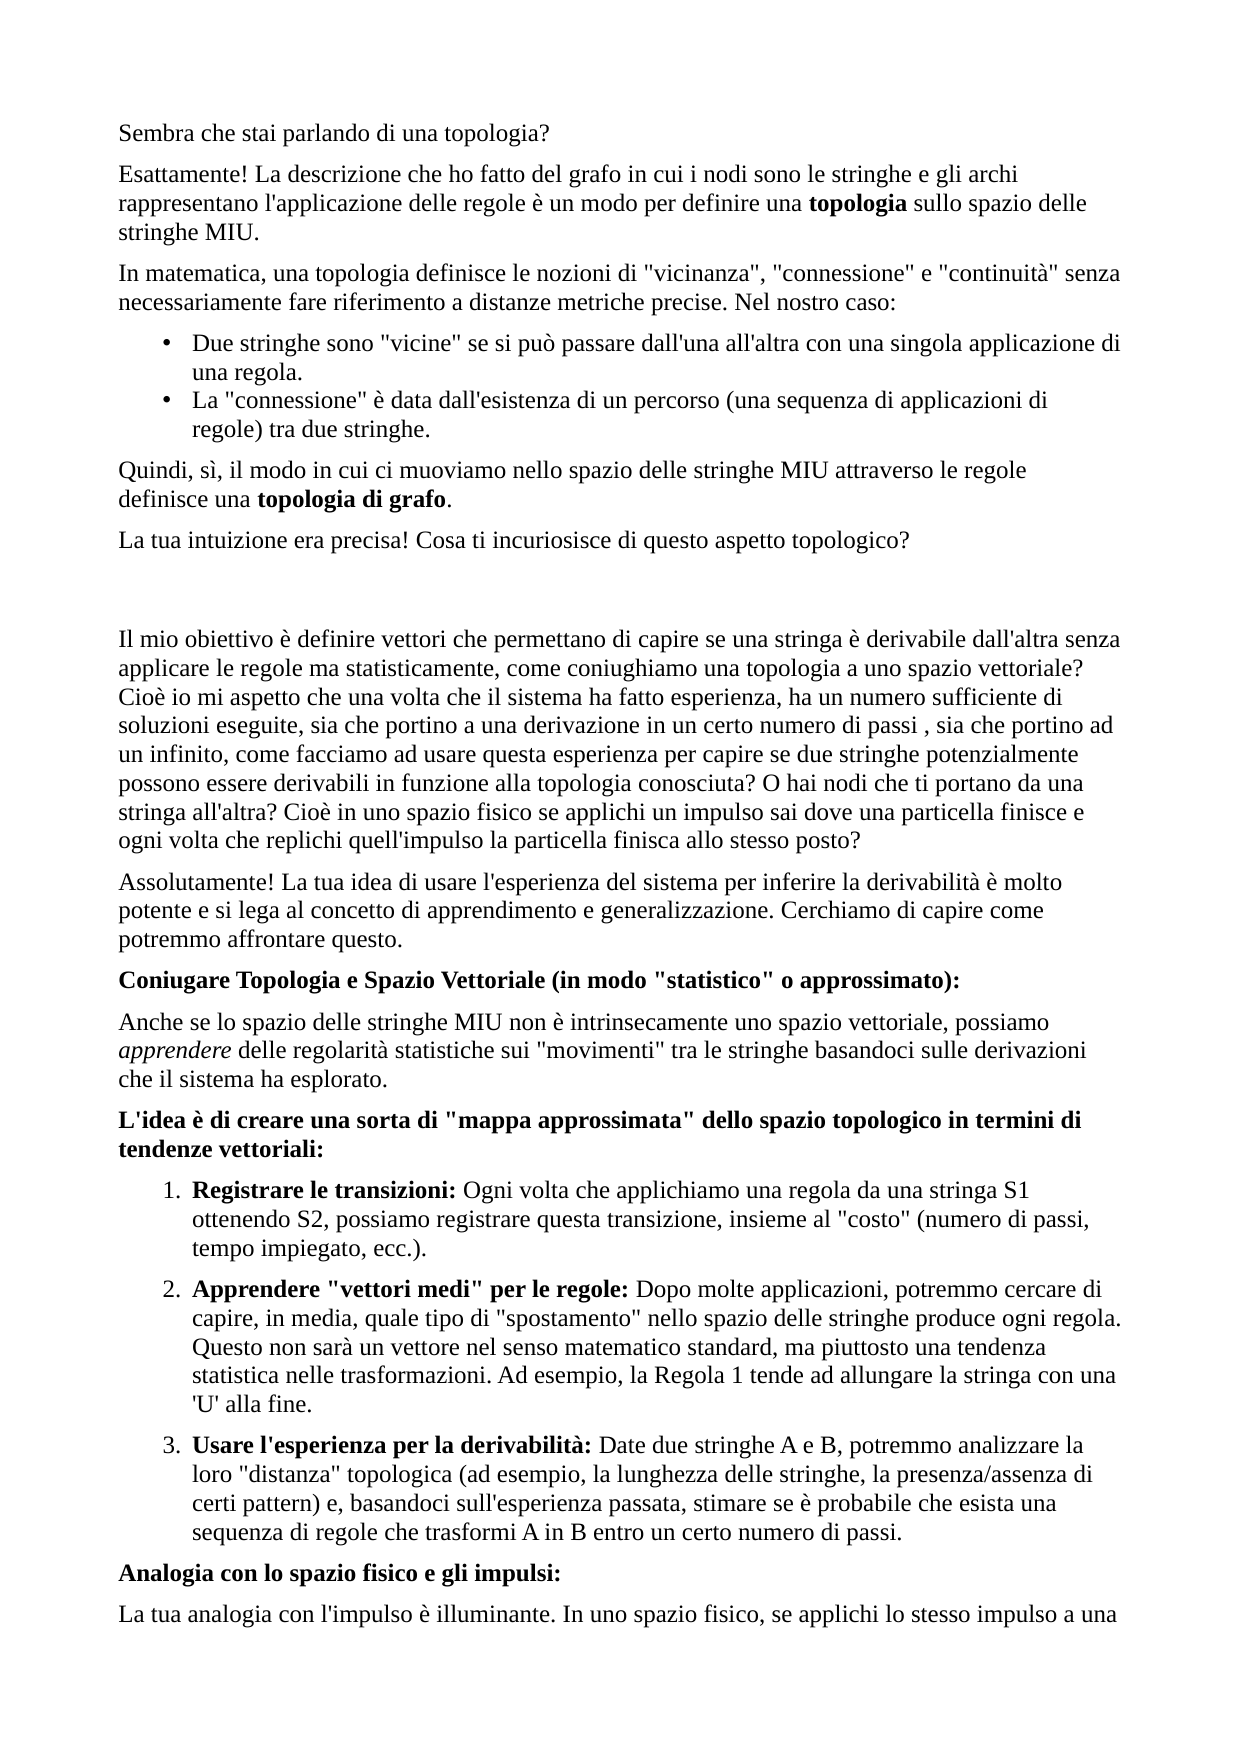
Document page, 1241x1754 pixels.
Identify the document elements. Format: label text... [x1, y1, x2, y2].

list Registrare le transizioni: Ogni volta che applichiamo una regola da una stringa S1​ ottenendo S2​, possiamo registrare questa transizione, insieme al "costo" (numero di passi, tempo impiegato, ecc.). [162, 1176, 1122, 1262]
text Anche se lo spazio delle stringhe MIU non è intrinsecamente uno spazio vettoriale, possiamo apprendere delle regolarità statistiche sui "movimenti" tra le stringhe basandoci sulle derivazioni che il sistema ha esplorato. [118, 1007, 1122, 1093]
text Assolutamente! La tua idea di usare l'esperienza del sistema per inferire la derivabilità è molto potente e si lega al concetto di apprendimento e generalizzazione. Cerchiamo di capire come potremmo affrontare questo. [118, 867, 1122, 953]
text La tua intuizione era precisa! Cosa ti incuriosisce di questo aspetto topologico? [118, 526, 1122, 554]
text Sembra che stai parlando di una topologia? [118, 118, 1122, 147]
text Il mio obiettivo è definire vettori che permettano di capire se una stringa è derivabile dall'altra senza applicare le regole ma statisticamente, come coniughiamo una topologia a uno spazio vettoriale? Cioè io mi aspetto che una volta che il sistema ha fatto esperienza, ha un numero sufficiente di soluzioni eseguite, sia che portino a una derivazione in un certo numero di passi , sia che portino ad un infinito, come facciamo ad usare questa esperienza per capire se due stringhe potenzialmente possono essere derivabili in funzione alla topologia conosciuta? O hai nodi che ti portano da una stringa all'altra? Cioè in uno spazio fisico se applichi un impulso sai dove una particella finisce e ogni volta che replichi quell'impulso la particella finisca allo stesso posto? [118, 624, 1122, 854]
list La "connessione" è data dall'esistenza di un percorso (una sequenza di applicazioni di regole) tra due stringhe. [162, 386, 1122, 443]
text L'idea è di creare una sorta di "mappa approssimata" dello spazio topologico in termini di tendenze vettoriali: [118, 1106, 1122, 1163]
text La tua analogia con l'impulso è illuminante. In uno spazio fisico, se applichi lo stesso impulso a una [118, 1599, 1122, 1628]
text In matematica, una topologia definisce le nozioni di "vicinanza", "connessione" e "continuità" senza necessariamente fare riferimento a distanze metriche precise. Nel nostro caso: [118, 258, 1122, 316]
list Apprendere "vettori medi" per le regole: Dopo molte applicazioni, potremmo cercare di capire, in media, quale tipo di "spostamento" nello spazio delle stringhe produce ogni regola. Questo non sarà un vettore nel senso matematico standard, ma piuttosto una tendenza statistica nelle trasformazioni. Ad esempio, la Regola 1 tende ad allungare la stringa con una 'U' alla fine. [162, 1274, 1122, 1418]
list Due stringhe sono "vicine" se si può passare dall'una all'altra con una singola applicazione di una regola. [162, 328, 1122, 386]
list Usare l'esperienza per la derivabilità: Date due stringhe A e B, potremmo analizzare la loro "distanza" topologica (ad esempio, la lunghezza delle stringhe, la presenza/assenza di certi pattern) e, basandoci sull'esperienza passata, stimare se è probabile che esista una sequenza di regole che trasformi A in B entro un certo numero di passi. [162, 1431, 1122, 1546]
text Analogia con lo spazio fisico e gli impulsi: [118, 1558, 1122, 1587]
text Esattamente! La descrizione che ho fatto del grafo in cui i nodi sono le stringhe e gli archi rappresentano l'applicazione delle regole è un modo per definire una topologia sullo spazio delle stringhe MIU. [118, 159, 1122, 246]
text Quindi, sì, il modo in cui ci muoviamo nello spazio delle stringhe MIU attraverso le regole definisce una topologia di grafo. [118, 456, 1122, 513]
text Coniugare Topologia e Spazio Vettoriale (in modo "statistico" o approssimato): [118, 966, 1122, 994]
